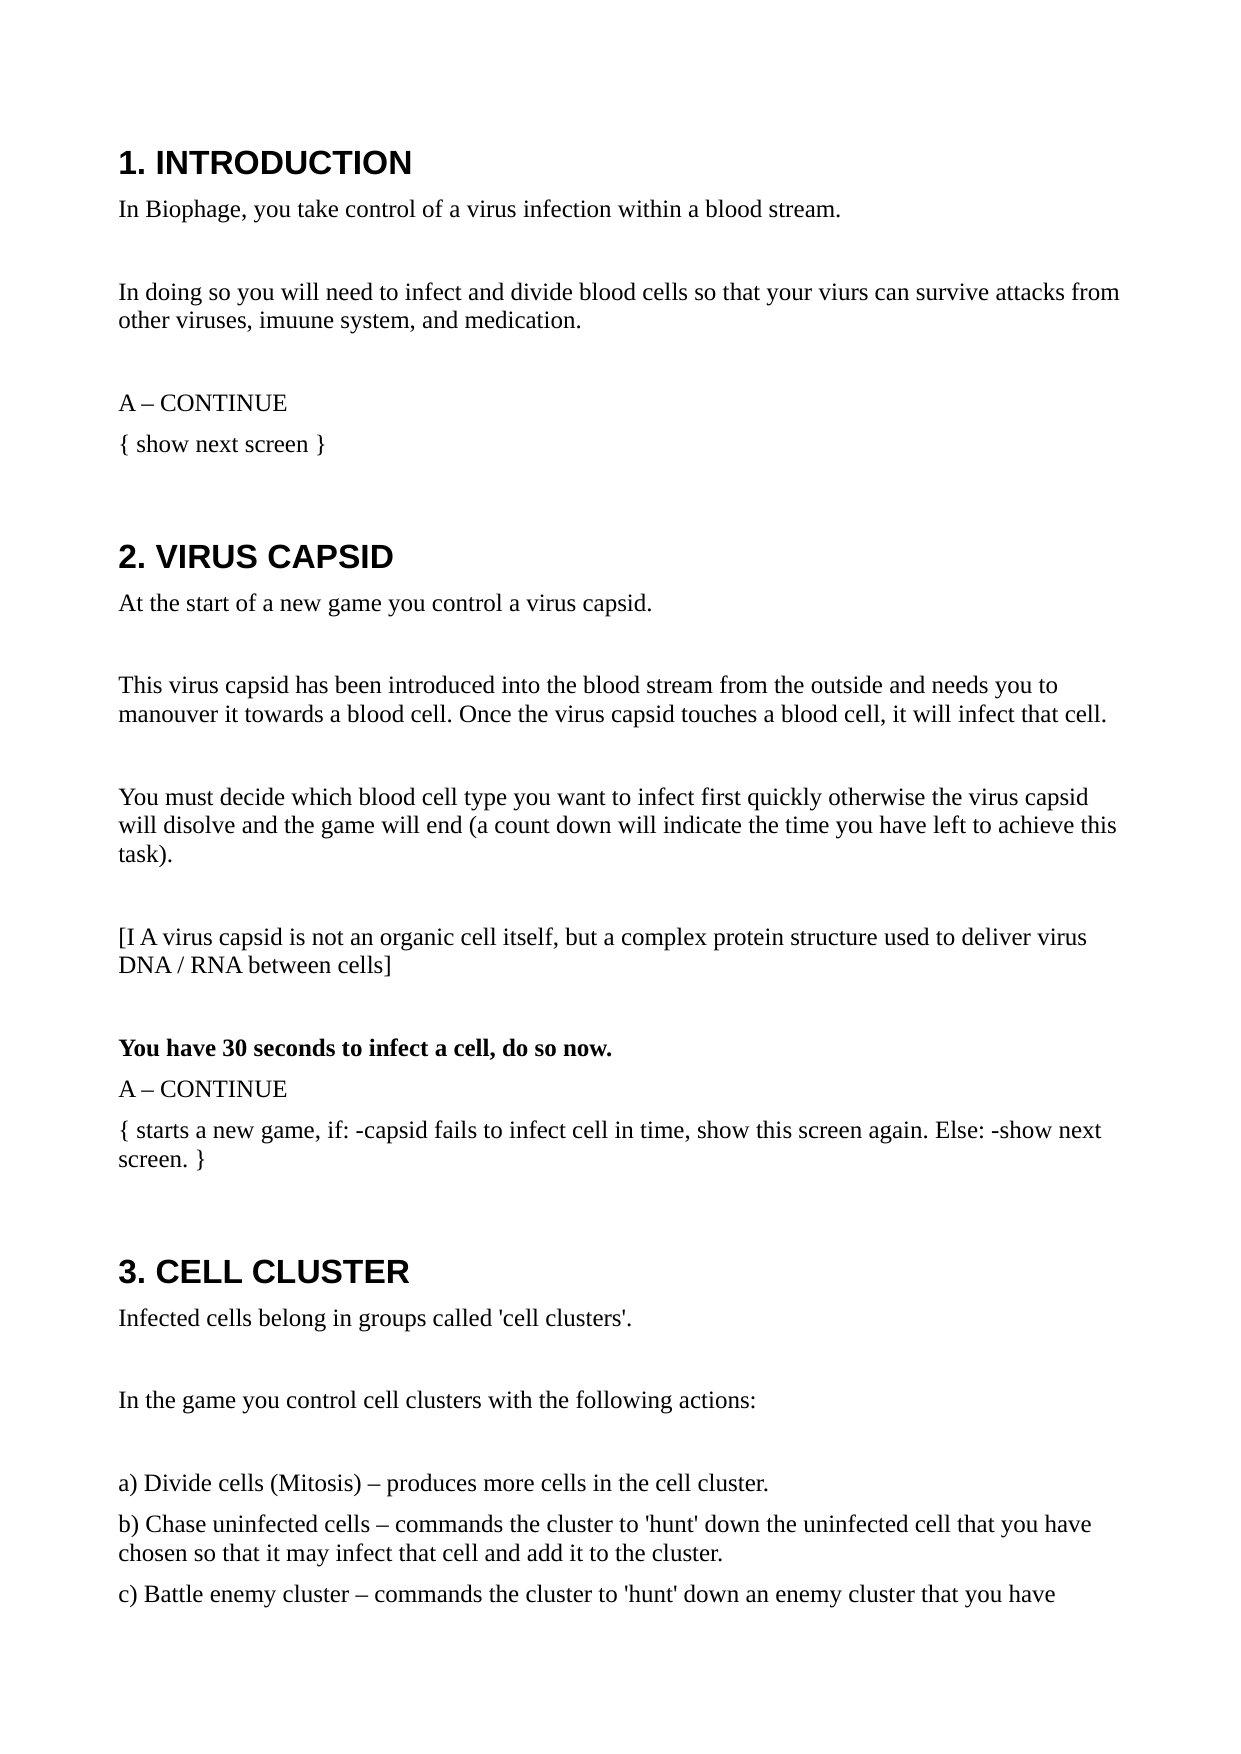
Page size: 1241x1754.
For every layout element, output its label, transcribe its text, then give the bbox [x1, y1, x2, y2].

text You must decide which blood cell type you want to infect first quickly otherwise the virus capsid will disolve and the game will end (a count down will indicate the time you have left to achieve this task). [118, 782, 1122, 868]
text b) Chase uninfected cells – commands the cluster to 'hunt' down the uninfected cell that you have chosen so that it may infect that cell and add it to the cluster. [118, 1509, 1122, 1567]
text In doing so you will need to infect and divide blood cells so that your viurs can survive attacks from other viruses, imuune system, and medication. [118, 277, 1122, 334]
subtitle 2. VIRUS CAPSID [118, 537, 1122, 575]
text A – CONTINUE [118, 1074, 1122, 1103]
text A – CONTINUE [118, 388, 1122, 417]
text { show next screen } [118, 429, 1122, 458]
text Infected cells belong in groups called 'cell clusters'. [118, 1303, 1122, 1332]
subtitle 1. INTRODUCTION [118, 143, 1122, 182]
text At the start of a new game you control a virus capsid. [118, 588, 1122, 617]
text In Biophage, you take control of a virus infection within a blood stream. [118, 194, 1122, 223]
subtitle 3. CELL CLUSTER [118, 1252, 1122, 1290]
text You have 30 seconds to infect a cell, do so now. [118, 1033, 1122, 1062]
text This virus capsid has been introduced into the blood stream from the outside and needs you to manouver it towards a blood cell. Once the virus capsid touches a blood cell, it will infect that cell. [118, 670, 1122, 728]
text a) Divide cells (Mitosis) – produces more cells in the cell cluster. [118, 1468, 1122, 1497]
text { starts a new game, if: -capsid fails to infect cell in time, show this screen again. Else: -show next screen. } [118, 1115, 1122, 1173]
text In the game you control cell clusters with the following actions: [118, 1385, 1122, 1414]
text [I A virus capsid is not an organic cell itself, but a complex protein structure used to deliver virus DNA / RNA between cells] [118, 922, 1122, 979]
text c) Battle enemy cluster – commands the cluster to 'hunt' down an enemy cluster that you have [118, 1579, 1122, 1608]
